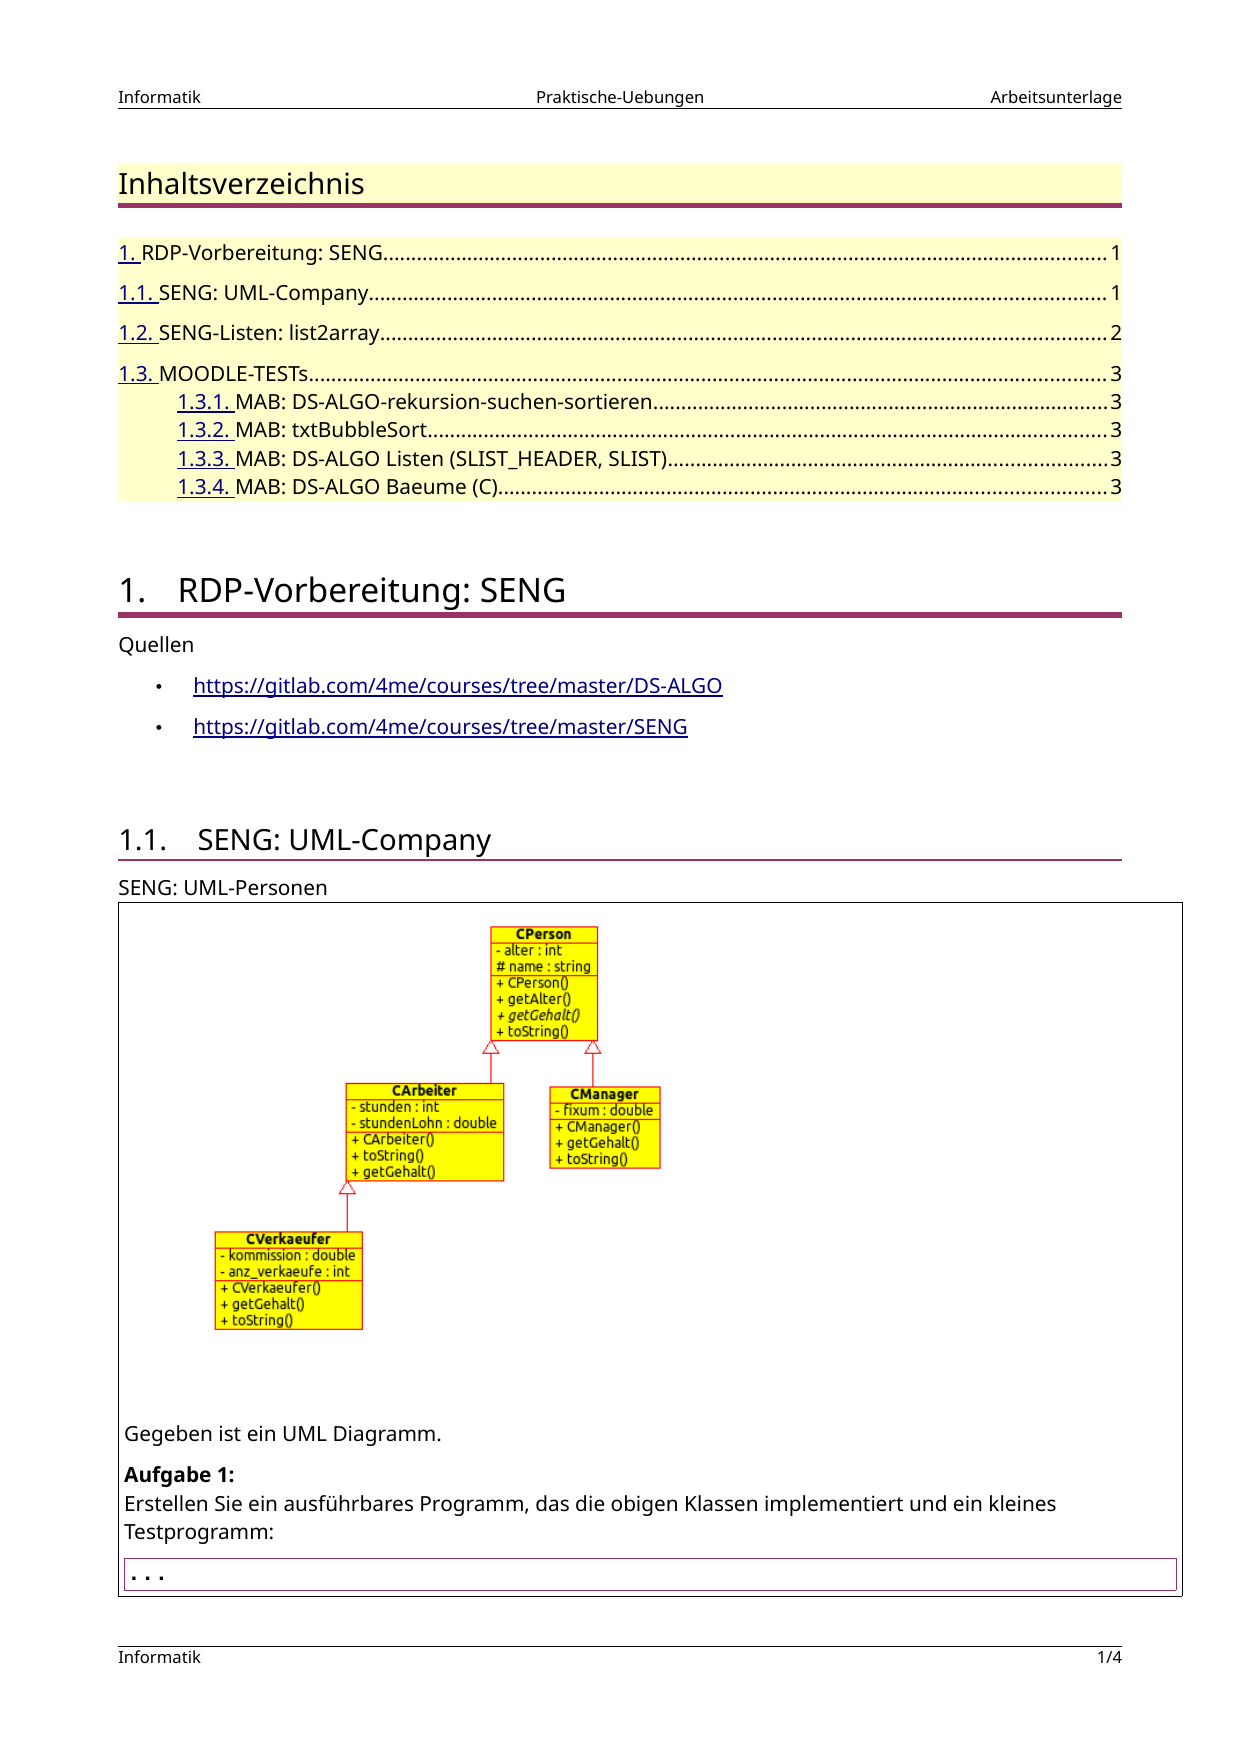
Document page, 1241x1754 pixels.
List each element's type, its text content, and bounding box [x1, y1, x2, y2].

text 1.3.2. MAB: txtBubbleSort 3 [177, 416, 1122, 444]
text SENG: UML-Personen [118, 873, 1122, 902]
subtitle RDP-Vorbereitung: SENG [118, 567, 1122, 612]
text 1.3.1. MAB: DS-ALGO-rekursion-suchen-sortieren 3 [177, 387, 1122, 416]
picture [202, 909, 670, 1337]
table_header Gegeben ist ein UML Diagramm. Aufgabe 1: Erstellen Sie ein ausführbares Programm, das die obigen Klassen implementiert und ein kleines Testprogramm: ... [119, 910, 1182, 1596]
text 1.2. SENG-Listen: list2array 2 [118, 318, 1122, 347]
list https://gitlab.com/4me/courses/tree/master/SENG [156, 712, 1122, 741]
text 1. RDP-Vorbereitung: SENG 1 [118, 238, 1122, 266]
subtitle Inhaltsverzeichnis [118, 163, 1122, 203]
text 1.3.3. MAB: DS-ALGO Listen (SLIST_HEADER, SLIST) 3 [177, 444, 1122, 472]
text 1.3. MOODLE-TESTs 3 [118, 359, 1122, 387]
text 1.1. SENG: UML-Company 1 [118, 278, 1122, 307]
text 1.3.4. MAB: DS-ALGO Baeume (C) 3 [177, 472, 1122, 501]
subtitle SENG: UML-Company [118, 819, 1122, 859]
text Quellen [118, 630, 1122, 659]
list https://gitlab.com/4me/courses/tree/master/DS-ALGO [156, 671, 1122, 699]
